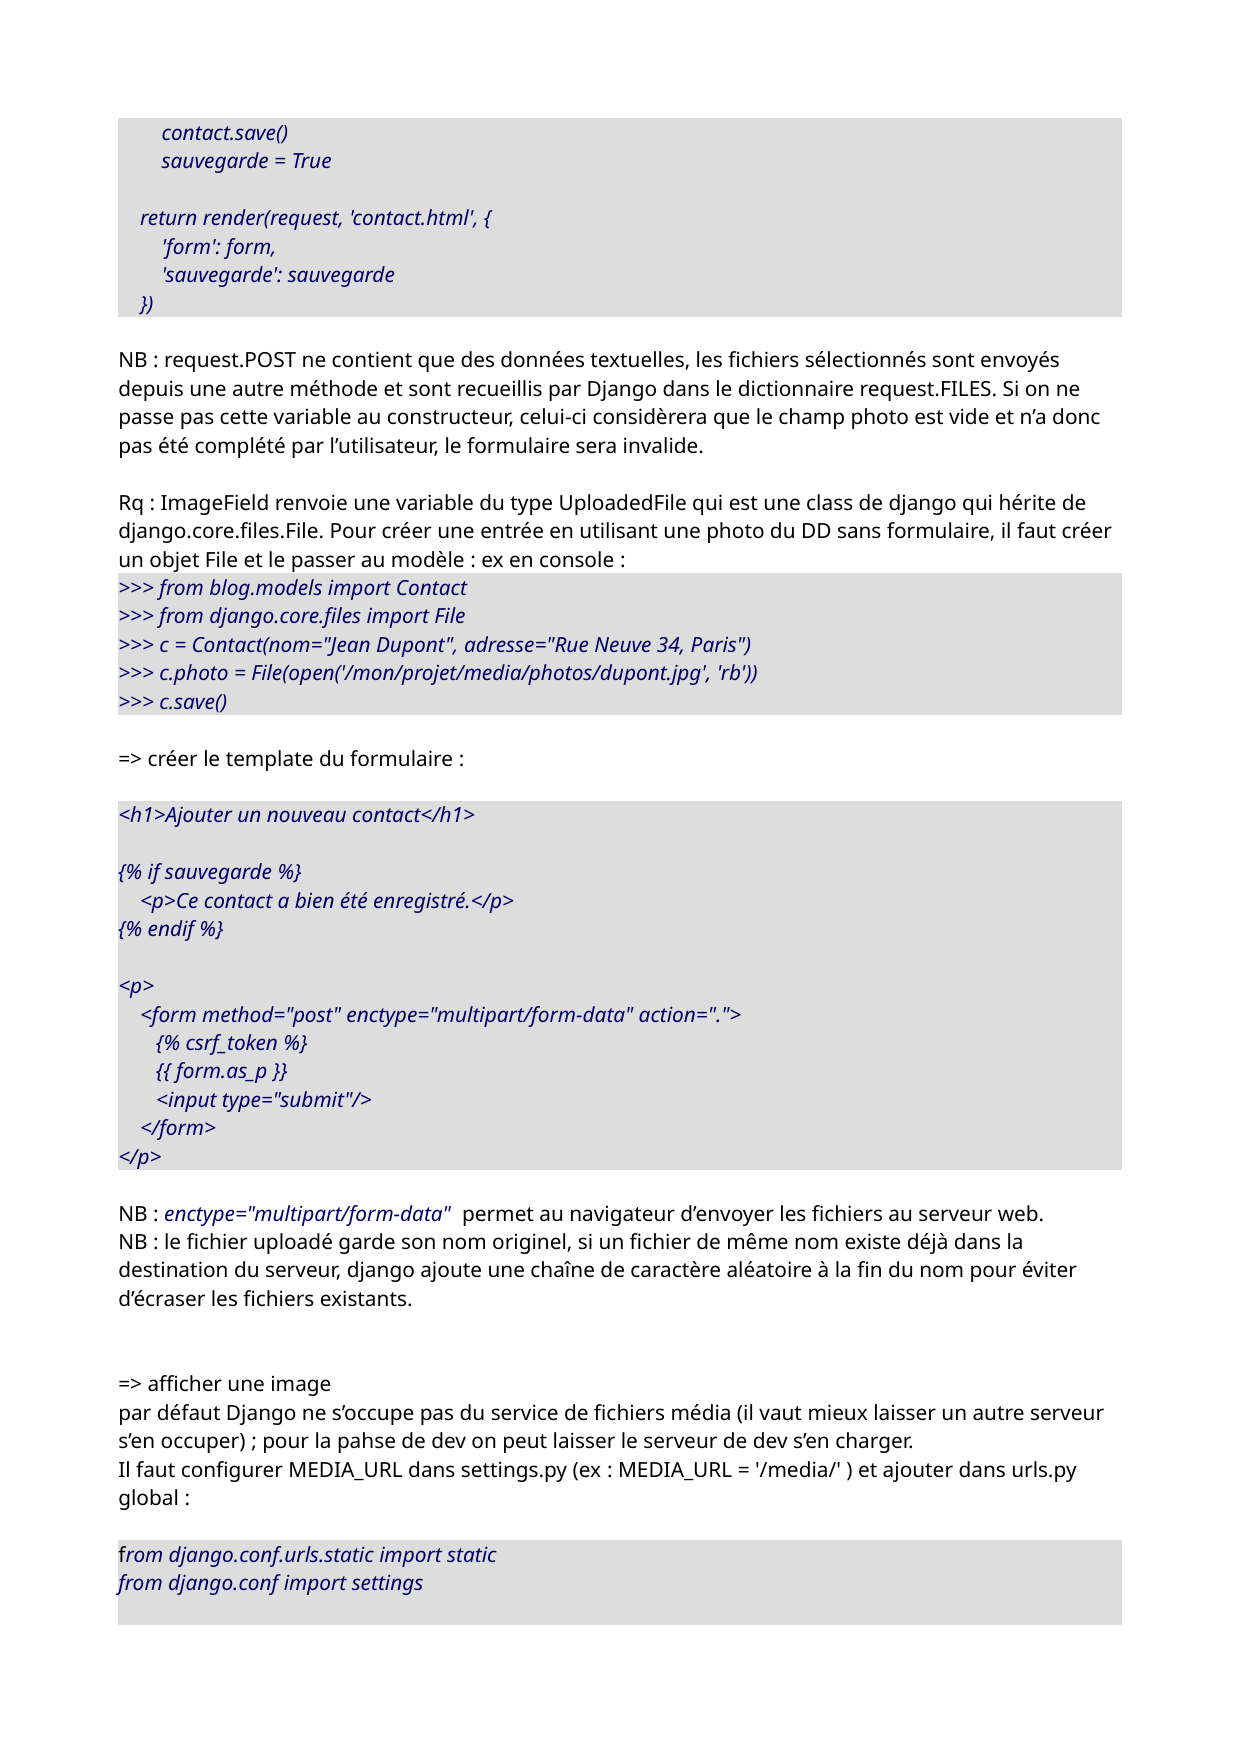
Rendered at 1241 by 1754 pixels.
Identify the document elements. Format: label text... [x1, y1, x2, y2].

text from django.conf import settings [118, 1568, 1122, 1597]
text from django.conf.urls.static import static [118, 1540, 1122, 1568]
text {{ form.as_p }} [118, 1057, 1122, 1085]
text par défaut Django ne s’occupe pas du service de fichiers média (il vaut mieux laisser un autre serveur s’en occuper) ; pour la pahse de dev on peut laisser le serveur de dev s’en charger. [118, 1398, 1122, 1455]
text <input type="submit"/> [118, 1085, 1122, 1113]
text Il faut configurer MEDIA_URL dans settings.py (ex : MEDIA_URL = '/media/' ) et ajouter dans urls.py global : [118, 1455, 1122, 1512]
text >>> c = Contact(nom="Jean Dupont", adresse="Rue Neuve 34, Paris") [118, 630, 1122, 658]
text 'form': form, [118, 232, 1122, 260]
text {% csrf_token %} [118, 1028, 1122, 1057]
text return render(request, 'contact.html', { [118, 203, 1122, 232]
text NB : request.POST ne contient que des données textuelles, les fichiers sélectionnés sont envoyés depuis une autre méthode et sont recueillis par Django dans le dictionnaire request.FILES. Si on ne passe pas cette variable au constructeur, celui-ci considèrera que le champ photo est vide et n’a donc pas été complété par l’utilisateur, le formulaire sera invalide. [118, 346, 1122, 459]
text {% if sauvegarde %} [118, 857, 1122, 886]
text >>> from blog.models import Contact [118, 573, 1122, 602]
text => créer le template du formulaire : [118, 744, 1122, 772]
text contact.save() [118, 118, 1122, 147]
text NB : enctype="multipart/form-data" permet au navigateur d’envoyer les fichiers au serveur web. [118, 1199, 1122, 1227]
text <form method="post" enctype="multipart/form-data" action="."> [118, 1000, 1122, 1028]
text 'sauvegarde': sauvegarde [118, 260, 1122, 289]
text >>> from django.core.files import File [118, 602, 1122, 630]
text NB : le fichier uploadé garde son nom originel, si un fichier de même nom existe déjà dans la destination du serveur, django ajoute une chaîne de caractère aléatoire à la fin du nom pour éviter d’écraser les fichiers existants. [118, 1227, 1122, 1312]
text <h1>Ajouter un nouveau contact</h1> [118, 801, 1122, 829]
text <p>Ce contact a bien été enregistré.</p> [118, 886, 1122, 914]
text >>> c.save() [118, 687, 1122, 715]
text >>> c.photo = File(open('/mon/projet/media/photos/dupont.jpg', 'rb')) [118, 658, 1122, 687]
text <p> [118, 971, 1122, 1000]
text => afficher une image [118, 1369, 1122, 1398]
text </p> [118, 1142, 1122, 1170]
text }) [118, 289, 1122, 317]
text Rq : ImageField renvoie une variable du type UploadedFile qui est une class de django qui hérite de django.core.files.File. Pour créer une entrée en utilisant une photo du DD sans formulaire, il faut créer un objet File et le passer au modèle : ex en console : [118, 488, 1122, 573]
text </form> [118, 1113, 1122, 1142]
text sauvegarde = True [118, 147, 1122, 175]
text {% endif %} [118, 914, 1122, 943]
